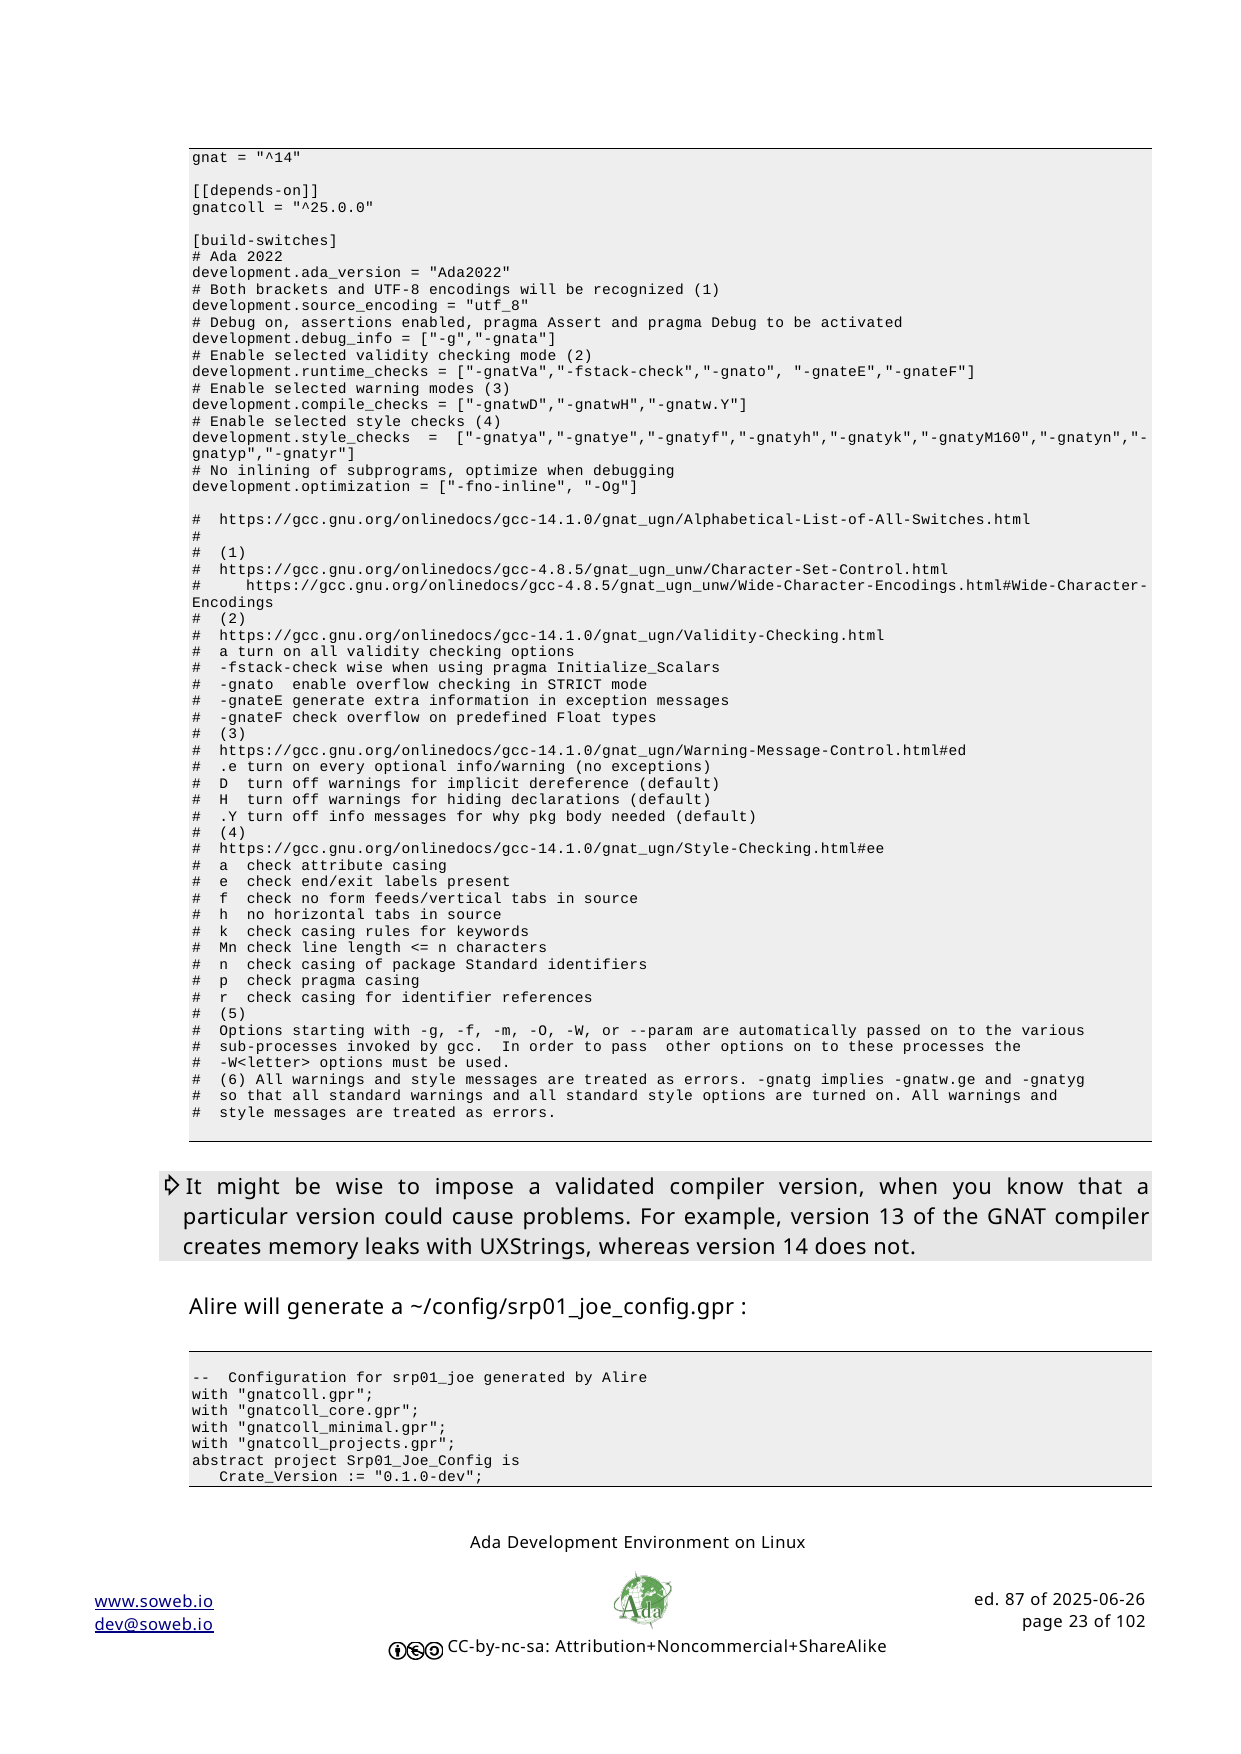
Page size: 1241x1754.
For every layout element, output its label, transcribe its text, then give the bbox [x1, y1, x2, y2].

list # Mn check line length <= n characters [189, 938, 1152, 954]
list # .e turn on every optional info/warning (no exceptions) [189, 757, 1152, 773]
list # Debug on, assertions enabled, pragma Assert and pragma Debug to be activated [189, 312, 1152, 329]
list # H turn off warnings for hiding declarations (default) [189, 789, 1152, 806]
picture [613, 1571, 672, 1630]
list # https://gcc.gnu.org/onlinedocs/gcc-14.1.0/gnat_ugn/Warning-Message-Control.html#ed [189, 740, 1152, 757]
list development.optimization = ["-fno-inline", "-Og"] [189, 477, 1152, 493]
list # r check casing for identifier references [189, 987, 1152, 1003]
list # style messages are treated as errors. [189, 1102, 1152, 1141]
list # (2) [189, 608, 1152, 625]
list # https://gcc.gnu.org/onlinedocs/gcc-14.1.0/gnat_ugn/Style-Checking.html#ee [189, 839, 1152, 855]
list # p check pragma casing [189, 971, 1152, 987]
list # Enable selected style checks (4) [189, 411, 1152, 427]
list development.debug_info = ["-g","-gnata"] [189, 329, 1152, 345]
list # -gnateE generate extra information in exception messages [189, 691, 1152, 707]
list # Ada 2022 [189, 246, 1152, 263]
list # Enable selected validity checking mode (2) [189, 345, 1152, 362]
list # (6) All warnings and style messages are treated as errors. -gnatg implies -gnatw.ge and -gnatyg [189, 1069, 1152, 1086]
list development.style_checks = ["-gnatya","-gnatye","-gnatyf","-gnatyh","-gnatyk","-gnatyM160","-gnatyn","-gnatyp","-gnatyr"] [189, 427, 1152, 460]
list with "gnatcoll.gpr"; [189, 1384, 1152, 1401]
list # (1) [189, 543, 1152, 559]
list gnat = "^14" [[depends-on]] [189, 149, 1152, 197]
list development.compile_checks = ["-gnatwD","-gnatwH","-gnatw.Y"] [189, 394, 1152, 411]
list # https://gcc.gnu.org/onlinedocs/gcc-4.8.5/gnat_ugn_unw/Character-Set-Control.html [189, 559, 1152, 576]
list # Enable selected warning modes (3) [189, 378, 1152, 394]
list # No inlining of subprograms, optimize when debugging [189, 460, 1152, 477]
list # sub-processes invoked by gcc. In order to pass other options on to these processes the [189, 1036, 1152, 1053]
list development.runtime_checks = ["-gnatVa","-fstack-check","-gnato", "-gnateE","-gnateF"] [189, 362, 1152, 378]
list # [189, 526, 1152, 543]
list # f check no form feeds/vertical tabs in source [189, 888, 1152, 905]
text Alire will generate a ~/config/srp01_joe_config.gpr : [189, 1291, 1152, 1321]
list # -W<letter> options must be used. [189, 1053, 1152, 1069]
list Crate_Version := "0.1.0-dev"; [189, 1466, 1152, 1486]
list # -gnateF check overflow on predefined Float types [189, 707, 1152, 724]
list development.ada_version = "Ada2022" [189, 263, 1152, 279]
list # (4) [189, 822, 1152, 839]
list with "gnatcoll_core.gpr"; [189, 1401, 1152, 1417]
list abstract project Srp01_Joe_Config is [189, 1450, 1152, 1466]
list gnatcoll = "^25.0.0" [189, 197, 1152, 213]
list It might be wise to impose a validated compiler version, when you know that a particular version could cause problems. For example, version 13 of the GNAT compiler creates memory leaks with UXStrings, whereas version 14 does not. [159, 1171, 1152, 1261]
list -- Configuration for srp01_joe generated by Alire [189, 1352, 1152, 1384]
list # k check casing rules for keywords [189, 921, 1152, 938]
list with "gnatcoll_projects.gpr"; [189, 1433, 1152, 1450]
list # D turn off warnings for implicit dereference (default) [189, 773, 1152, 789]
list # e check end/exit labels present [189, 872, 1152, 888]
list # (3) [189, 724, 1152, 740]
list # https://gcc.gnu.org/onlinedocs/gcc-14.1.0/gnat_ugn/Validity-Checking.html [189, 625, 1152, 641]
list # so that all standard warnings and all standard style options are turned on. All warnings and [189, 1086, 1152, 1102]
list # a turn on all validity checking options [189, 641, 1152, 658]
list # n check casing of package Standard identifiers [189, 954, 1152, 971]
picture [388, 1642, 443, 1660]
list [build-switches] [189, 230, 1152, 246]
list # .Y turn off info messages for why pkg body needed (default) [189, 806, 1152, 822]
list # -fstack-check wise when using pragma Initialize_Scalars [189, 658, 1152, 674]
list # Options starting with -g, -f, -m, -O, -W, or --param are automatically passed on to the various [189, 1020, 1152, 1036]
list # a check attribute casing [189, 855, 1152, 872]
list # (5) [189, 1003, 1152, 1020]
list # https://gcc.gnu.org/onlinedocs/gcc-4.8.5/gnat_ugn_unw/Wide-Character-Encodings.html#Wide-Character-Encodings [189, 576, 1152, 608]
list # h no horizontal tabs in source [189, 905, 1152, 921]
list # -gnato enable overflow checking in STRICT mode [189, 674, 1152, 691]
list # Both brackets and UTF-8 encodings will be recognized (1) [189, 279, 1152, 296]
list development.source_encoding = "utf_8" [189, 296, 1152, 312]
list # https://gcc.gnu.org/onlinedocs/gcc-14.1.0/gnat_ugn/Alphabetical-List-of-All-Switches.html [189, 510, 1152, 526]
list with "gnatcoll_minimal.gpr"; [189, 1417, 1152, 1433]
